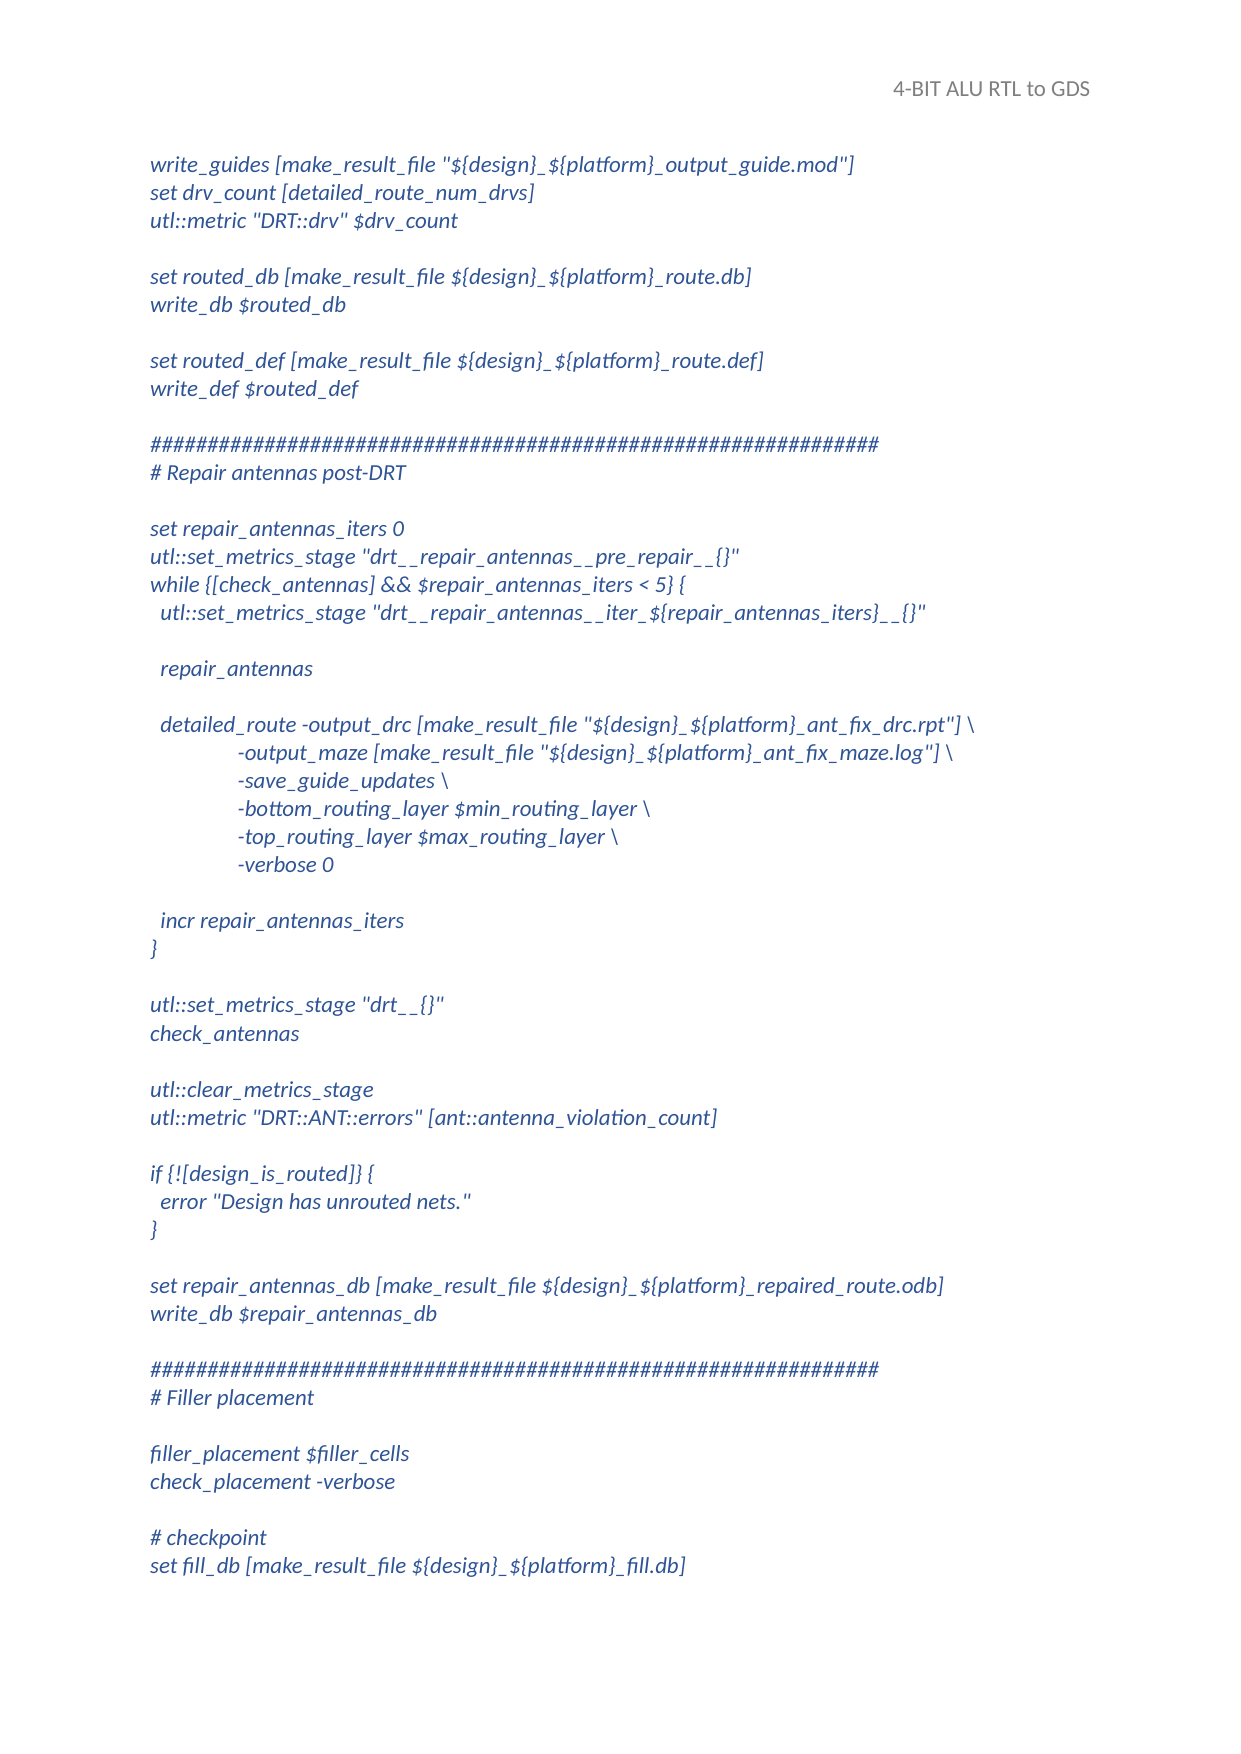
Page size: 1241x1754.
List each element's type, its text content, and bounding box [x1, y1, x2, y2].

text filler_placement $filler_cells [150, 1439, 1090, 1467]
text write_db $routed_db [150, 290, 1090, 318]
text utl::set_metrics_stage "drt__repair_antennas__pre_repair__{}" [150, 542, 1090, 570]
text -output_maze [make_result_file "${design}_${platform}_ant_fix_maze.log"] \ [150, 738, 1090, 766]
text set repair_antennas_iters 0 [150, 514, 1090, 542]
text utl::set_metrics_stage "drt__repair_antennas__iter_${repair_antennas_iters}__{}" [150, 598, 1090, 626]
text write_def $routed_def [150, 374, 1090, 402]
text -verbose 0 [150, 851, 1090, 878]
text set drv_count [detailed_route_num_drvs] [150, 178, 1090, 206]
text write_db $repair_antennas_db [150, 1299, 1090, 1327]
text error "Design has unrouted nets." [150, 1187, 1090, 1215]
text check_antennas [150, 1019, 1090, 1047]
text write_guides [make_result_file "${design}_${platform}_output_guide.mod"] [150, 150, 1090, 178]
text # checkpoint [150, 1523, 1090, 1551]
text incr repair_antennas_iters [150, 907, 1090, 934]
text set fill_db [make_result_file ${design}_${platform}_fill.db] [150, 1551, 1090, 1579]
text set routed_db [make_result_file ${design}_${platform}_route.db] [150, 262, 1090, 290]
text # Filler placement [150, 1383, 1090, 1411]
text } [150, 934, 1090, 963]
text utl::metric "DRT::drv" $drv_count [150, 206, 1090, 234]
text repair_antennas [150, 654, 1090, 682]
text } [150, 1215, 1090, 1243]
text -bottom_routing_layer $min_routing_layer \ [150, 794, 1090, 822]
text -top_routing_layer $max_routing_layer \ [150, 822, 1090, 851]
text set repair_antennas_db [make_result_file ${design}_${platform}_repaired_route.odb] [150, 1271, 1090, 1299]
text if {![design_is_routed]} { [150, 1159, 1090, 1187]
text set routed_def [make_result_file ${design}_${platform}_route.def] [150, 346, 1090, 374]
text while {[check_antennas] && $repair_antennas_iters < 5} { [150, 570, 1090, 598]
text -save_guide_updates \ [150, 766, 1090, 794]
text utl::set_metrics_stage "drt__{}" [150, 991, 1090, 1019]
text utl::clear_metrics_stage [150, 1075, 1090, 1103]
text # Repair antennas post-DRT [150, 458, 1090, 486]
text ################################################################ [150, 430, 1090, 458]
text check_placement -verbose [150, 1467, 1090, 1495]
text detailed_route -output_drc [make_result_file "${design}_${platform}_ant_fix_drc.rpt"] \ [150, 710, 1090, 738]
text utl::metric "DRT::ANT::errors" [ant::antenna_violation_count] [150, 1103, 1090, 1131]
text ################################################################ [150, 1355, 1090, 1383]
